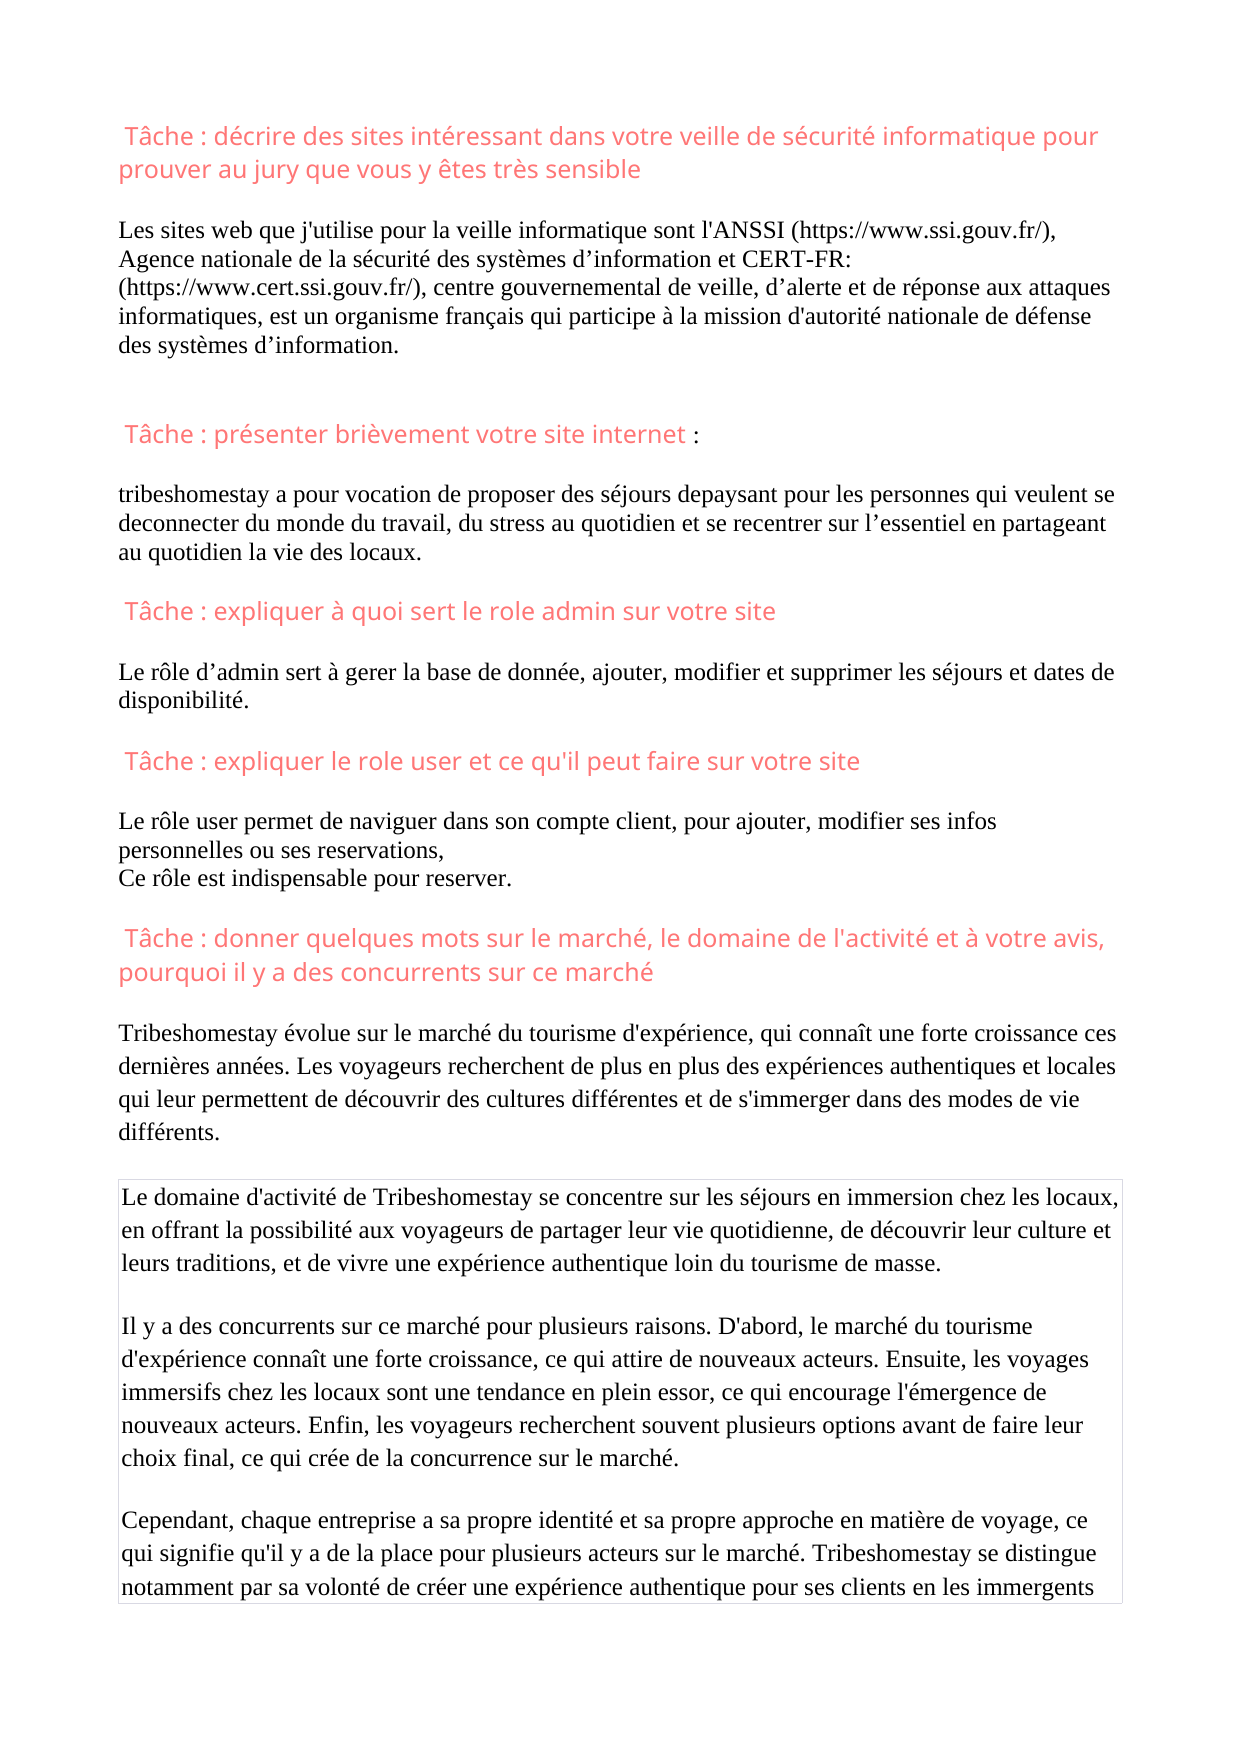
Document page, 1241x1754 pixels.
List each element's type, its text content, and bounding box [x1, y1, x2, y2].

text Tâche : présenter brièvement votre site internet : [118, 416, 1122, 450]
text Le rôle d’admin sert à gerer la base de donnée, ajouter, modifier et supprimer les séjours et dates de disponibilité. [118, 657, 1122, 714]
text Le rôle user permet de naviguer dans son compte client, pour ajouter, modifier ses infos personnelles ou ses reservations, [118, 806, 1122, 863]
text Cependant, chaque entreprise a sa propre identité et sa propre approche en matière de voyage, ce qui signifie qu'il y a de la place pour plusieurs acteurs sur le marché. Tribeshomestay se distingue notamment par sa volonté de créer une expérience authentique pour ses clients en les immergents [119, 1502, 1122, 1603]
text Les sites web que j'utilise pour la veille informatique sont l'ANSSI (https://www.ssi.gouv.fr/), Agence nationale de la sécurité des systèmes d’information et CERT-FR: (https://www.cert.ssi.gouv.fr/), centre gouvernemental de veille, d’alerte et de réponse aux attaques informatiques, est un organisme français qui participe à la mission d'autorité nationale de défense des systèmes d’information. [118, 215, 1122, 359]
text Tâche : décrire des sites intéressant dans votre veille de sécurité informatique pour prouver au jury que vous y êtes très sensible [118, 118, 1122, 186]
text tribeshomestay a pour vocation de proposer des séjours depaysant pour les personnes qui veulent se deconnecter du monde du travail, du stress au quotidien et se recentrer sur l’essentiel en partageant au quotidien la vie des locaux. [118, 479, 1122, 565]
text Tâche : expliquer à quoi sert le role admin sur votre site [118, 594, 1122, 628]
text Tribeshomestay évolue sur le marché du tourisme d'expérience, qui connaît une forte croissance ces dernières années. Les voyageurs recherchent de plus en plus des expériences authentiques et locales qui leur permettent de découvrir des cultures différentes et de s'immerger dans des modes de vie différents. [118, 1018, 1122, 1146]
text Le domaine d'activité de Tribeshomestay se concentre sur les séjours en immersion chez les locaux, en offrant la possibilité aux voyageurs de partager leur vie quotidienne, de découvrir leur culture et leurs traditions, et de vivre une expérience authentique loin du tourisme de masse. [119, 1180, 1122, 1277]
text Ce rôle est indispensable pour reserver. [118, 863, 1122, 892]
text Tâche : expliquer le role user et ce qu'il peut faire sur votre site [118, 743, 1122, 777]
text Il y a des concurrents sur ce marché pour plusieurs raisons. D'abord, le marché du tourisme d'expérience connaît une forte croissance, ce qui attire de nouveaux acteurs. Ensuite, les voyages immersifs chez les locaux sont une tendance en plein essor, ce qui encourage l'émergence de nouveaux acteurs. Enfin, les voyageurs recherchent souvent plusieurs options avant de faire leur choix final, ce qui crée de la concurrence sur le marché. [119, 1308, 1122, 1472]
text Tâche : donner quelques mots sur le marché, le domaine de l'activité et à votre avis, pourquoi il y a des concurrents sur ce marché [118, 921, 1122, 989]
